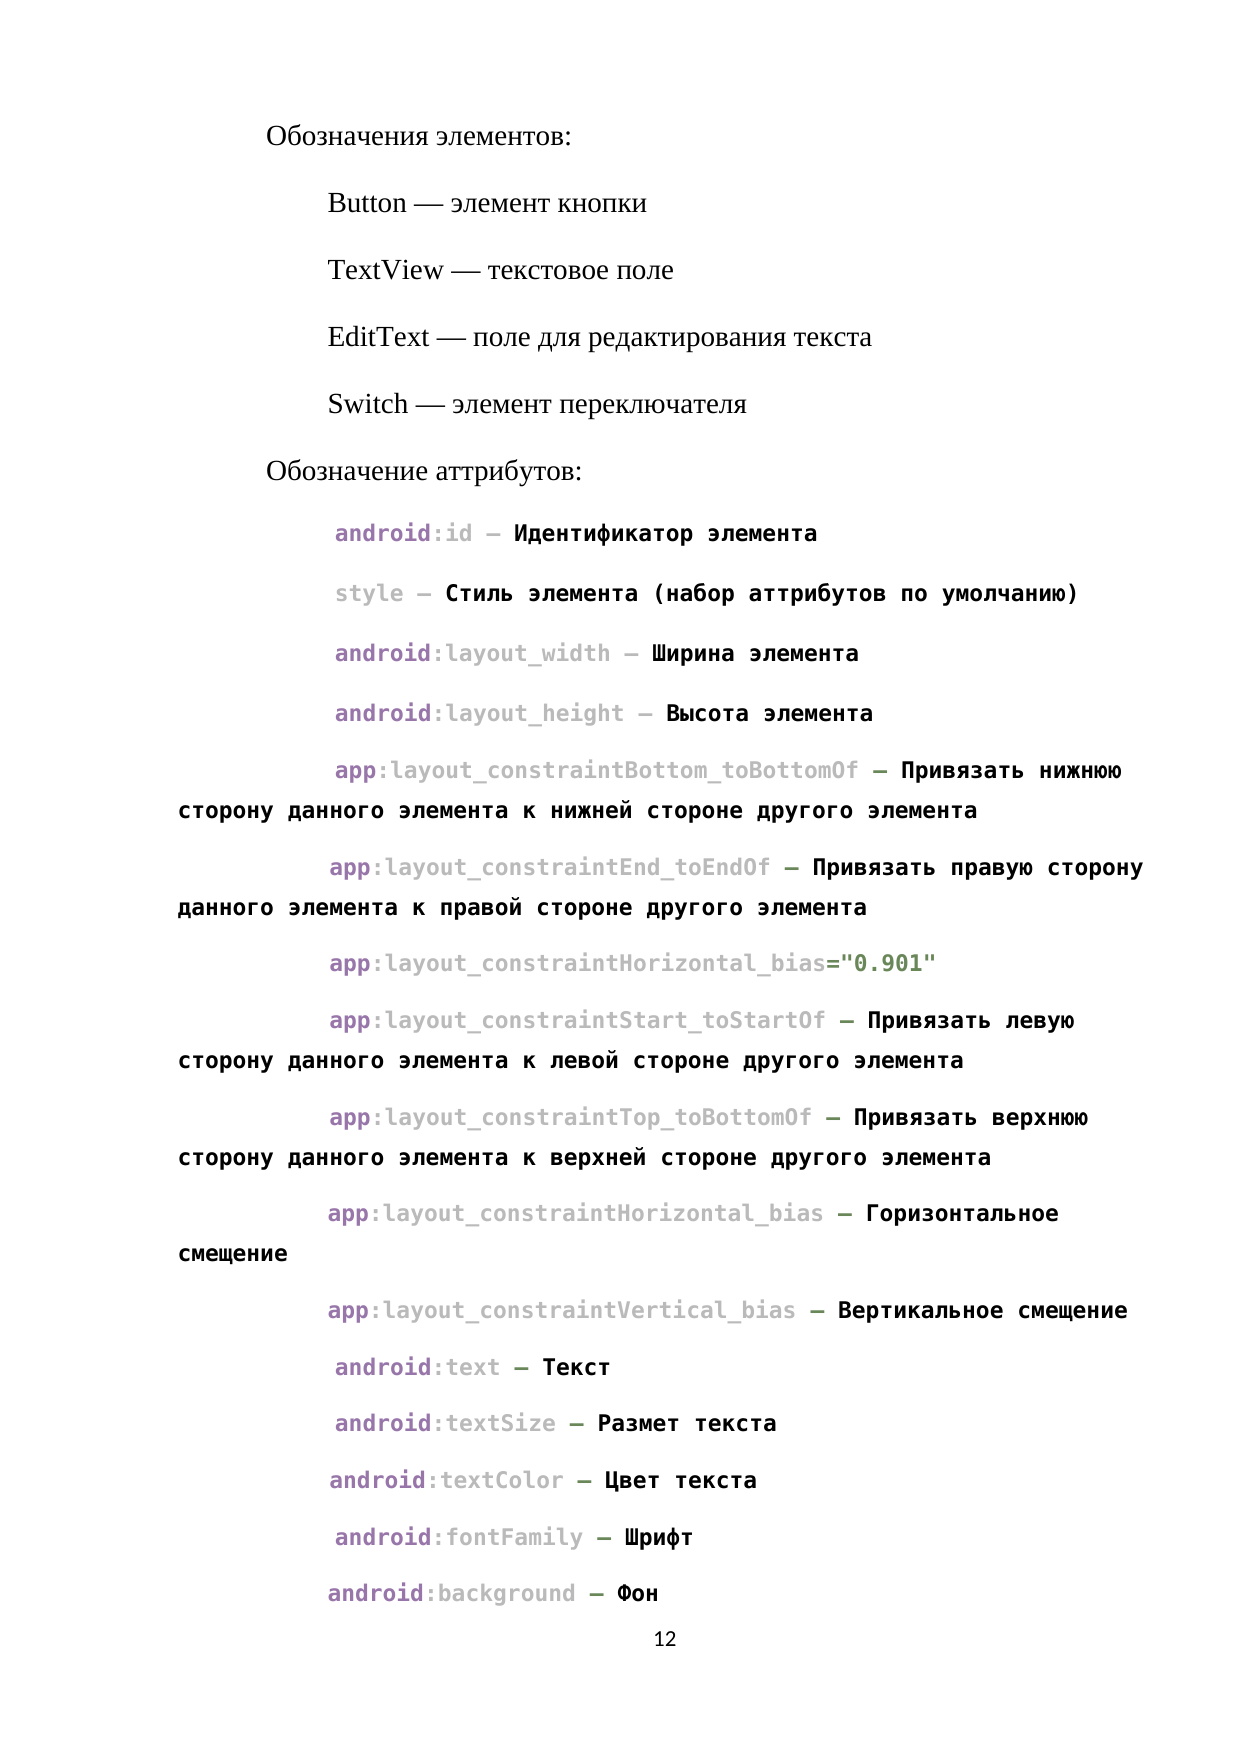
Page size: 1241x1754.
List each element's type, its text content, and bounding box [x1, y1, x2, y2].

text app:layout_constraintTop_toBottomOf — Привязать верхнюю сторону данного элемента к верхней стороне другого элемента [177, 1104, 1152, 1170]
text android:text — Текст [177, 1354, 1152, 1380]
text style — Стиль элемента (набор аттрибутов по умолчанию) [177, 580, 1152, 607]
text android:textColor — Цвет текста [177, 1467, 1152, 1494]
text TextView — текстовое поле [177, 252, 1152, 286]
text android:layout_height — Высота элемента [177, 700, 1152, 727]
text Button — элемент кнопки [177, 185, 1152, 219]
text Обозначения элементов: [177, 118, 1152, 152]
text android:id — Идентификатор элемента [177, 520, 1152, 547]
text Обозначение аттрибутов: [177, 453, 1152, 487]
text app:layout_constraintHorizontal_bias="0.901" [177, 950, 1152, 977]
text android:background — Фон [177, 1580, 1152, 1607]
text android:layout_width — Ширина элемента [177, 640, 1152, 667]
text android:fontFamily — Шрифт [177, 1524, 1152, 1550]
text android:textSize — Размет текста [177, 1410, 1152, 1437]
text EditText — поле для редактирования текста [177, 319, 1152, 353]
text Switch — элемент переключателя [177, 386, 1152, 419]
text app:layout_constraintVertical_bias — Вертикальное смещение [177, 1297, 1152, 1324]
text app:layout_constraintStart_toStartOf — Привязать левую сторону данного элемента к левой стороне другого элемента [177, 1007, 1152, 1074]
text app:layout_constraintBottom_toBottomOf — Привязать нижнюю сторону данного элемента к нижней стороне другого элемента [177, 757, 1152, 824]
text app:layout_constraintHorizontal_bias — Горизонтальное смещение [177, 1200, 1152, 1267]
text app:layout_constraintEnd_toEndOf — Привязать правую сторону данного элемента к правой стороне другого элемента [177, 854, 1152, 920]
